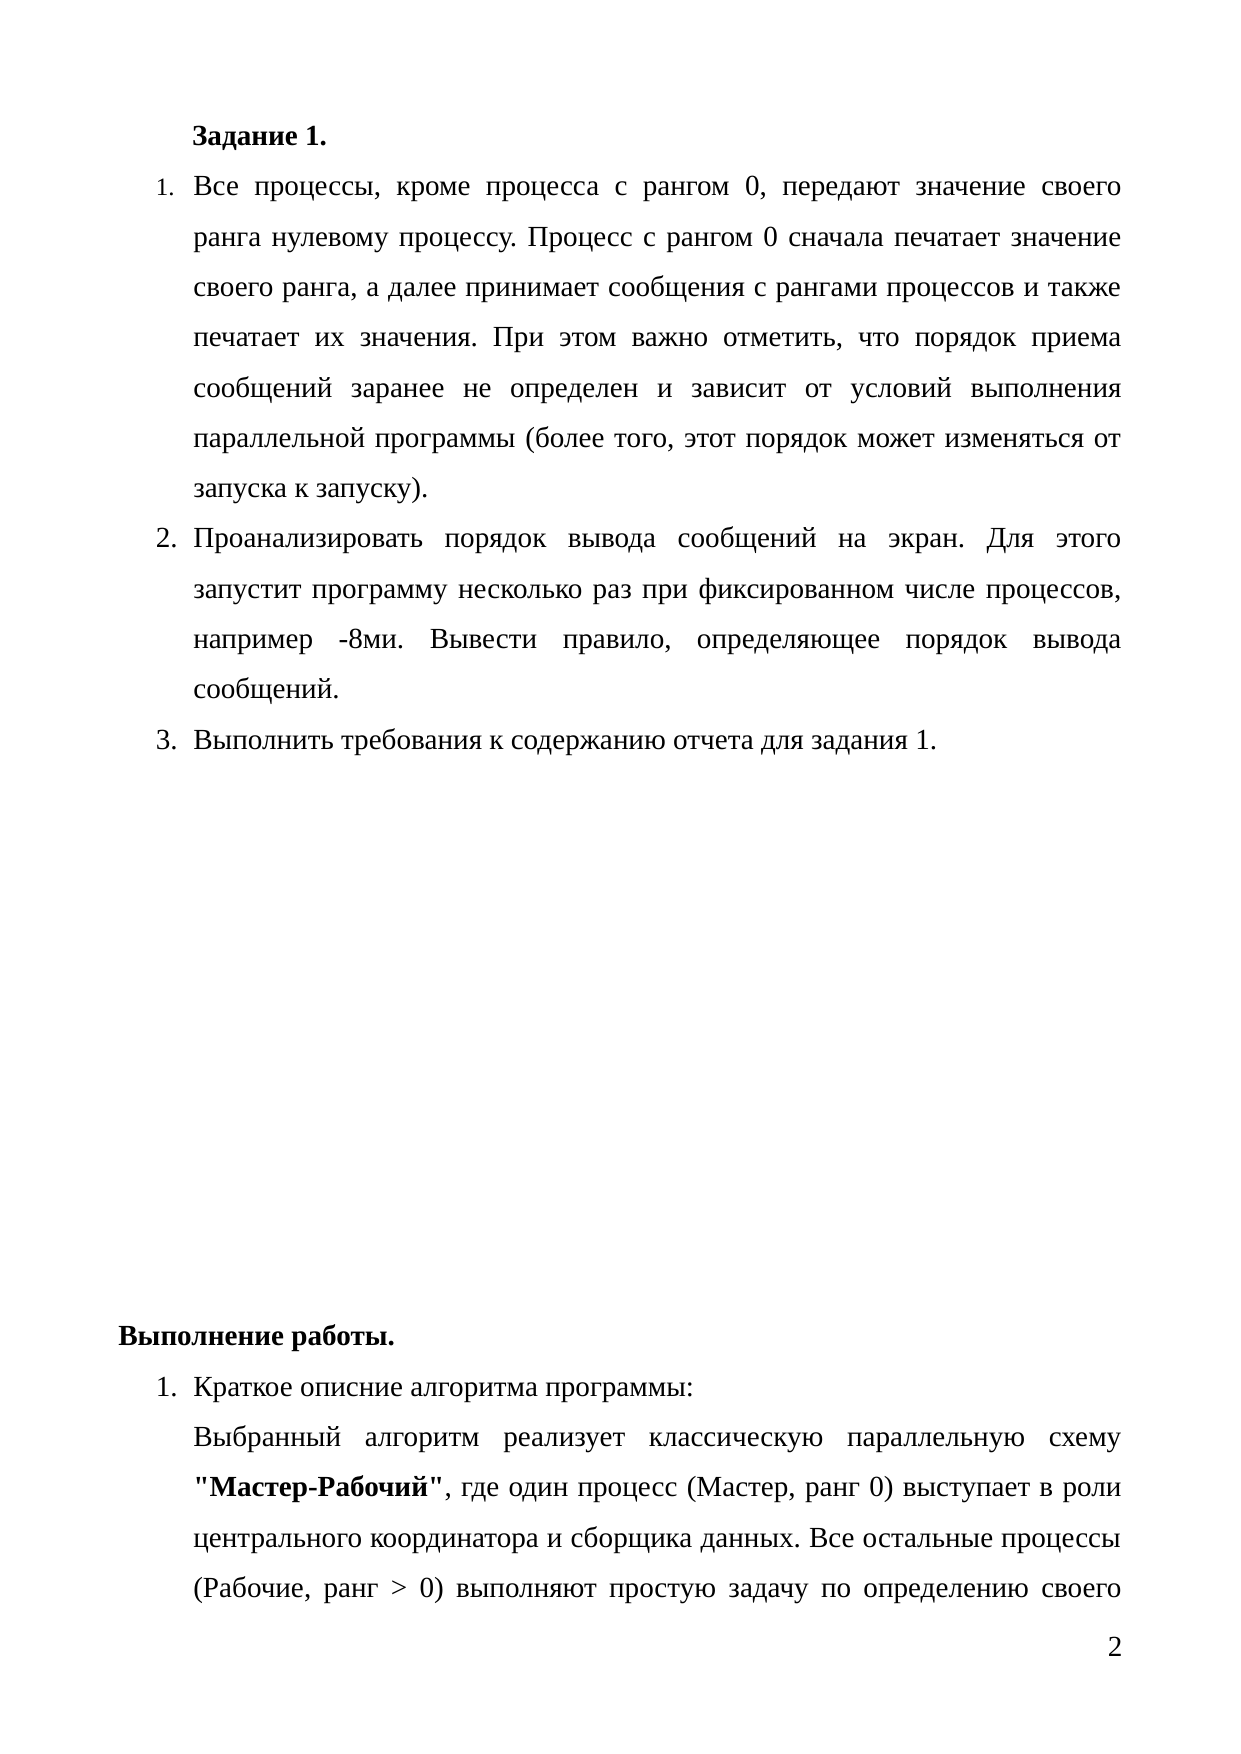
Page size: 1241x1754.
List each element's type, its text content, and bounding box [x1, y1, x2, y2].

list Выполнить требования к содержанию отчета для задания 1. [156, 722, 1122, 755]
text Выполнение работы. [118, 1268, 1122, 1352]
list Выбранный алгоритм реализует классическую параллельную схему "Мастер-Рабочий", где один процесс (Мастер, ранг 0) выступает в роли центрального координатора и сборщика данных. Все остальные процессы (Рабочие, ранг > 0) выполняют простую задачу по определению своего [156, 1419, 1122, 1603]
list Все процессы, кроме процесса с рангом 0, передают значение своего ранга нулевому процессу. Процесс с рангом 0 сначала печатает значение своего ранга, а далее принимает сообщения с рангами процессов и также печатает их значения. При этом важно отметить, что порядок приема сообщений заранее не определен и зависит от условий выполнения параллельной программы (более того, этот порядок может изменяться от запуска к запуску). [156, 168, 1122, 504]
subtitle Задание 1. [118, 118, 1122, 152]
list Проанализировать порядок вывода сообщений на экран. Для этого запустит программу несколько раз при фиксированном числе процессов, например -8ми. Вывести правило, определяющее порядок вывода сообщений. [156, 521, 1122, 705]
list Краткое описние алгоритма программы: [156, 1369, 1122, 1402]
